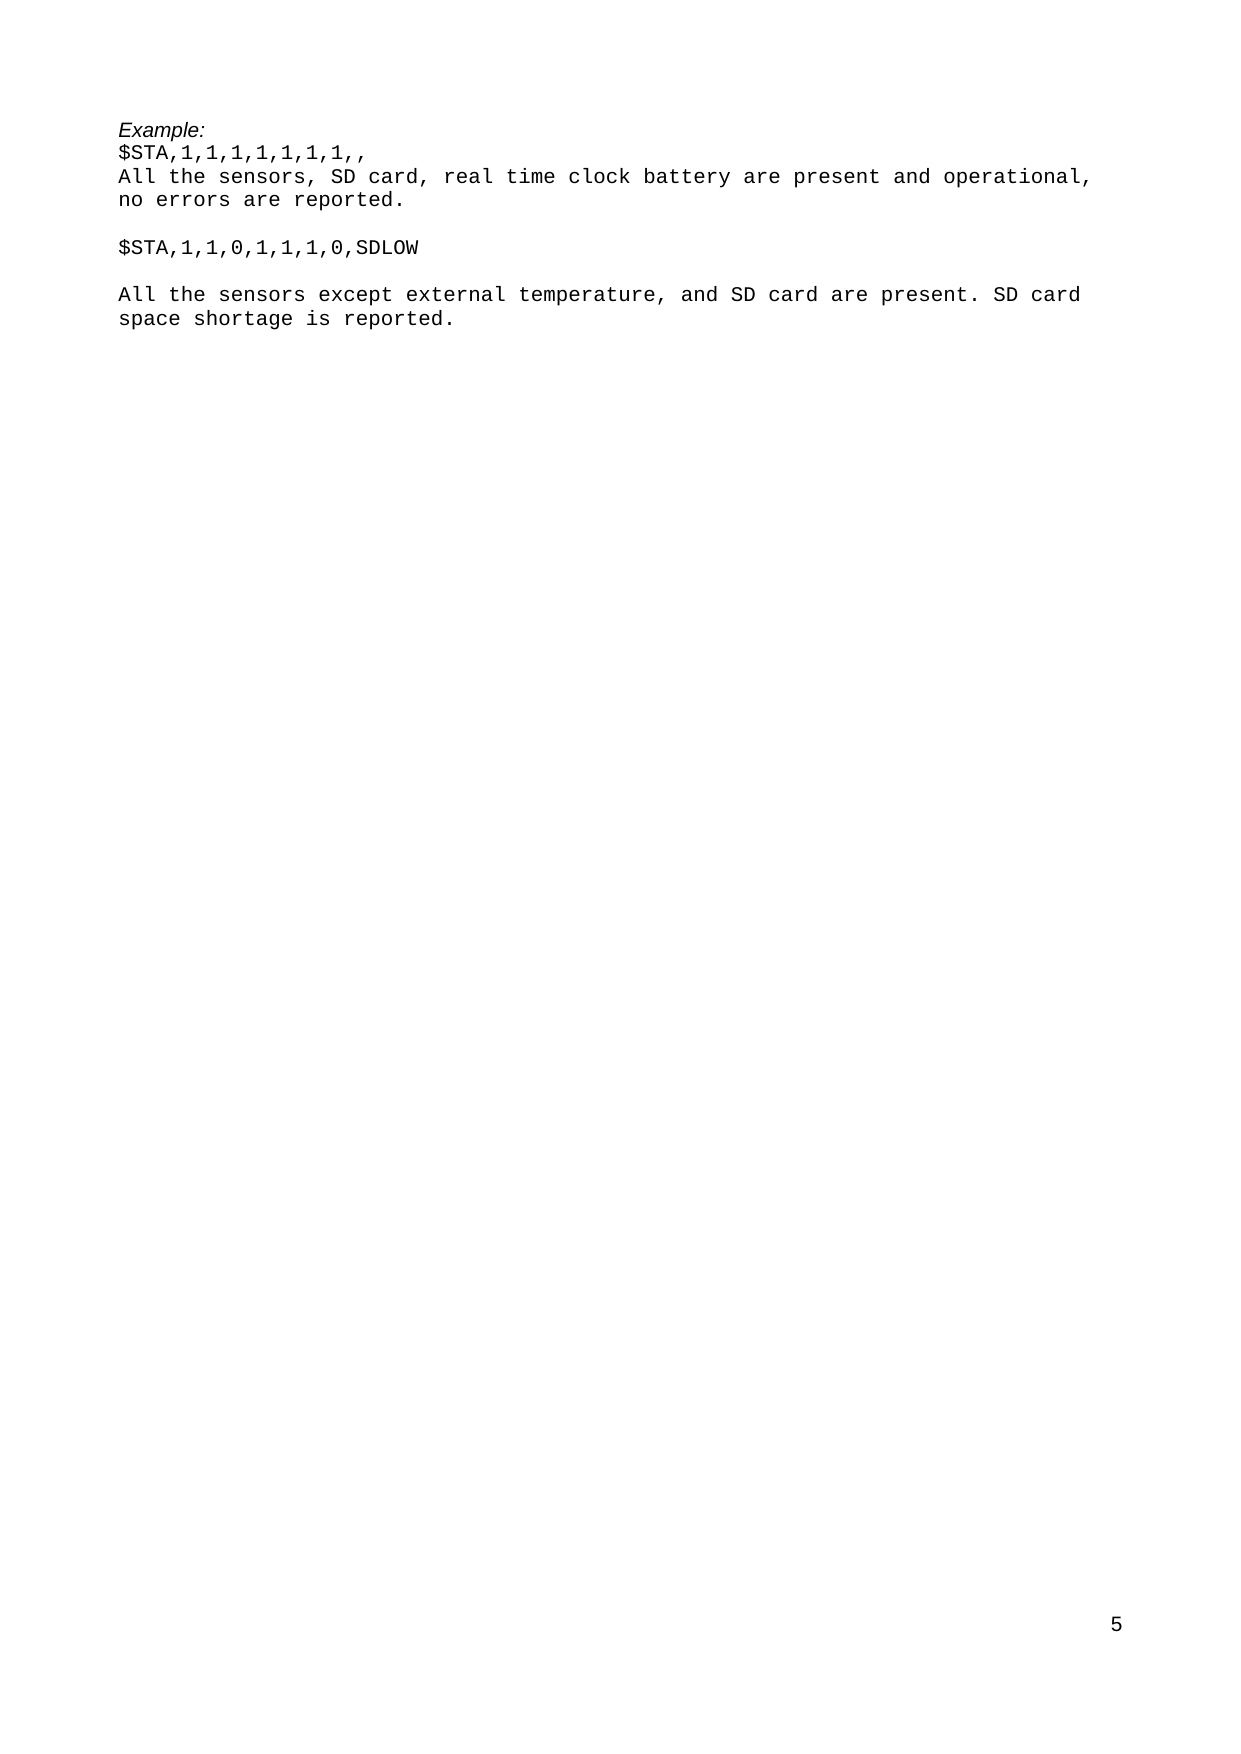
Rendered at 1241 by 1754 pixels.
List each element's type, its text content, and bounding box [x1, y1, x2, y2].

text Example: [118, 118, 1122, 142]
text All the sensors, SD card, real time clock battery are present and operational, no errors are reported. [118, 166, 1122, 213]
text $STA,1,1,1,1,1,1,1,, [118, 142, 1122, 166]
text $STA,1,1,0,1,1,1,0,SDLOW [118, 237, 1122, 260]
text All the sensors except external temperature, and SD card are present. SD card space shortage is reported. [118, 284, 1122, 331]
